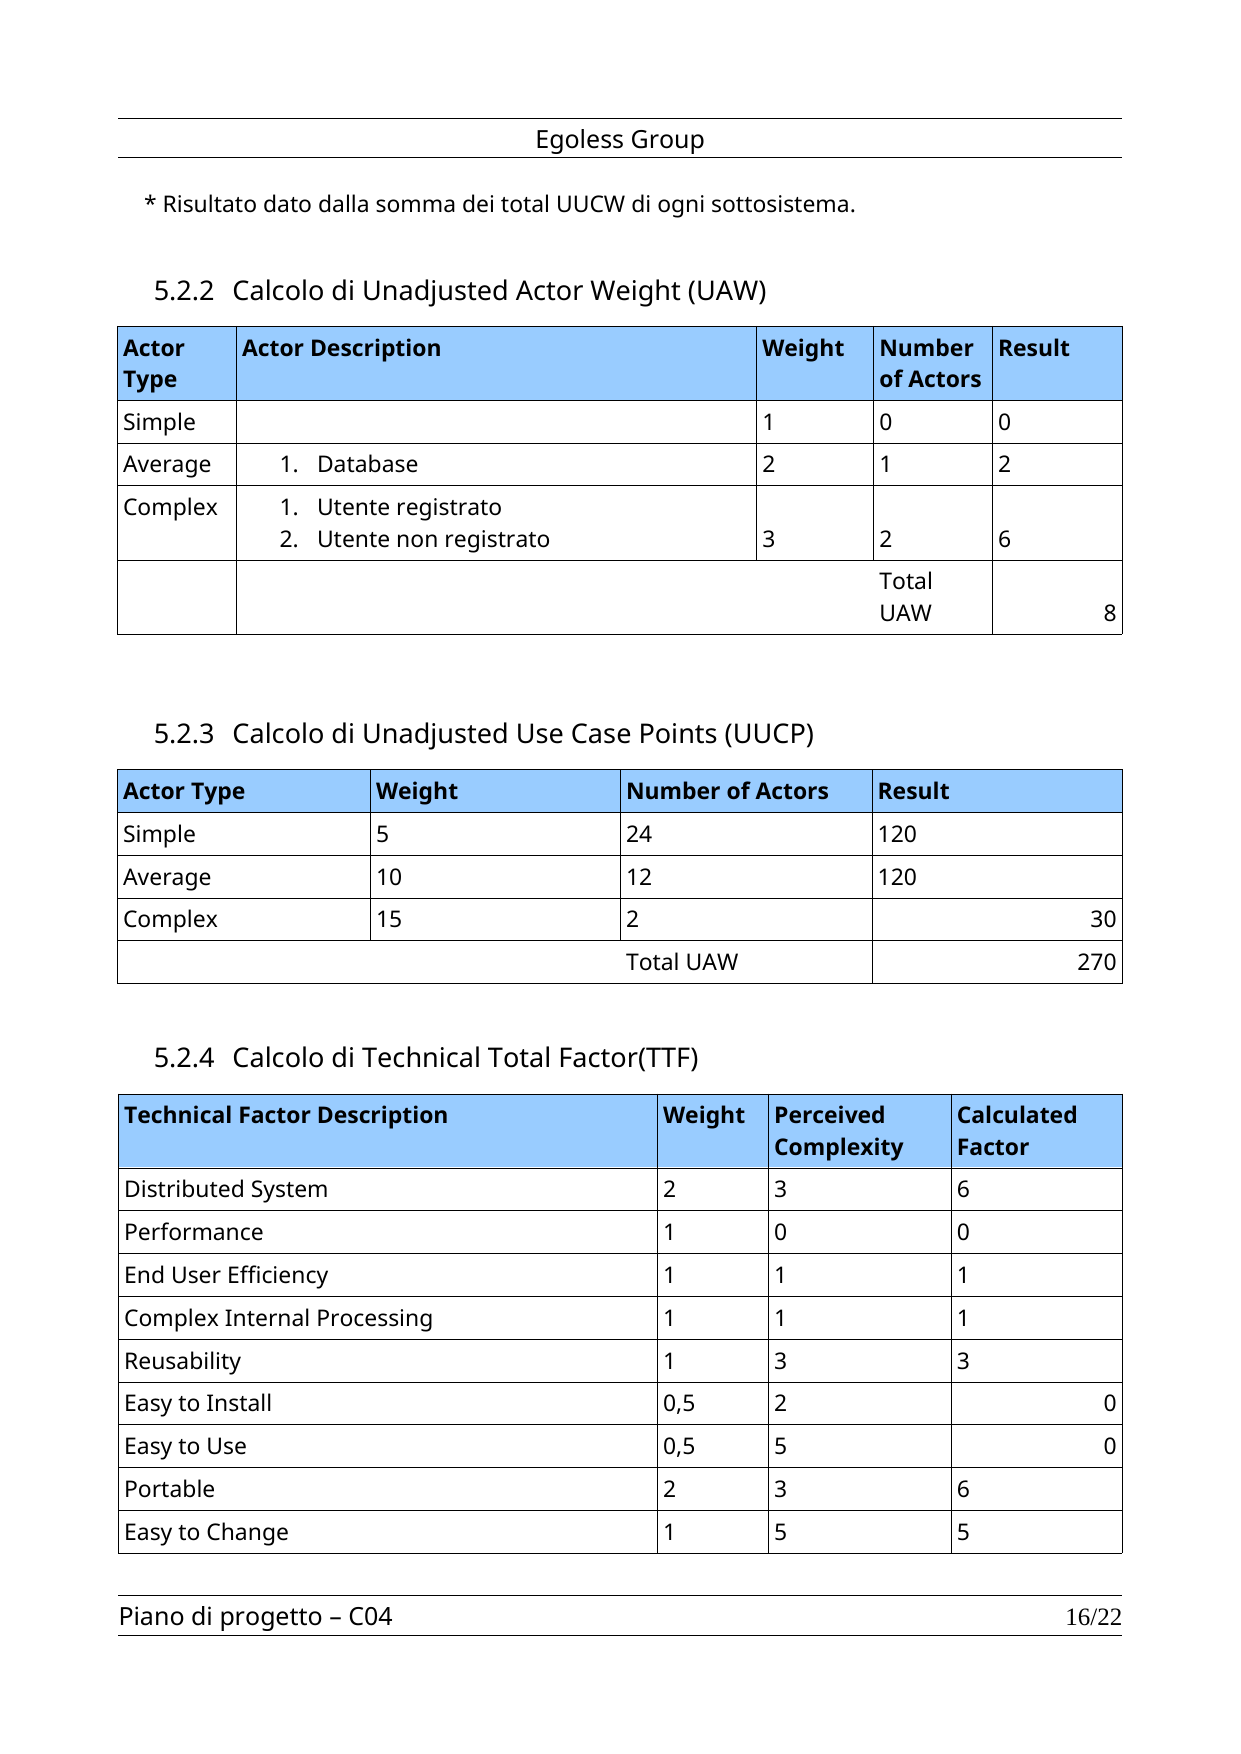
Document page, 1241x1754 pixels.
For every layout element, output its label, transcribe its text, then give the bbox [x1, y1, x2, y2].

table_cell Reusability [119, 1340, 657, 1382]
table_cell 1 [769, 1297, 951, 1339]
table_cell Database [237, 444, 756, 485]
subtitle Calcolo di Technical Total Factor(TTF) [153, 1039, 1122, 1076]
table_cell 3 [769, 1340, 951, 1382]
subtitle Calcolo di Unadjusted Actor Weight (UAW) [153, 271, 1122, 308]
table_cell 2 [769, 1383, 951, 1424]
table_cell Simple [118, 401, 236, 443]
table_cell Easy to Use [119, 1425, 657, 1467]
table_cell End User Efficiency [119, 1254, 657, 1296]
table_cell 3 [769, 1468, 951, 1510]
table_cell 120 [873, 813, 1122, 855]
table_cell 2 [874, 486, 992, 559]
table_cell 0,5 [658, 1425, 768, 1467]
table_cell 1 [658, 1297, 768, 1339]
table_cell [118, 941, 370, 983]
table_cell 270 [873, 941, 1122, 983]
table_cell Portable [119, 1468, 657, 1510]
table_cell [370, 941, 620, 983]
table_cell 2,5 [952, 1425, 1122, 1467]
table_cell Utente registrato Utente non registrato [237, 486, 756, 559]
table_cell 1 [952, 1383, 1122, 1424]
table_cell 0 [874, 401, 992, 443]
table_cell Complex [118, 899, 370, 940]
table_header Weight [371, 770, 620, 812]
table_cell Total UAW [620, 941, 872, 983]
table_header Result [993, 327, 1122, 400]
table_cell 1 [952, 1297, 1122, 1339]
table_header Calculated Factor [952, 1095, 1122, 1167]
table_cell 3 [757, 486, 873, 559]
table_cell 8 [993, 561, 1122, 633]
table_cell [756, 561, 873, 633]
text * Risultato dato dalla somma dei total UUCW di ogni sottosistema. [144, 188, 1122, 219]
table_cell 15 [371, 899, 620, 940]
table_cell 1 [658, 1340, 768, 1382]
table_header Technical Factor Description [119, 1095, 657, 1167]
table_cell 6 [952, 1468, 1122, 1510]
table_cell 1 [658, 1254, 768, 1296]
table_cell 2 [757, 444, 873, 485]
table_cell 1 [658, 1211, 768, 1253]
table_cell 120 [873, 856, 1122, 898]
table_cell 1 [952, 1254, 1122, 1296]
table_header Result [873, 770, 1122, 812]
table_cell Average [118, 444, 236, 485]
table_header Actor Type [118, 770, 370, 812]
table_cell 2 [993, 444, 1122, 485]
table_cell Performance [119, 1211, 657, 1253]
table_cell 24 [621, 813, 872, 855]
table_cell 12 [621, 856, 872, 898]
table_header Actor Type [118, 327, 236, 400]
table_cell 3 [952, 1340, 1122, 1382]
table_cell [237, 561, 756, 633]
table_cell 0 [952, 1211, 1122, 1253]
table_header Weight [658, 1095, 768, 1167]
table_cell 0 [993, 401, 1122, 443]
table_cell 5 [769, 1511, 951, 1553]
table_cell 6 [952, 1169, 1122, 1210]
table_cell Complex Internal Processing [119, 1297, 657, 1339]
table_cell 10 [371, 856, 620, 898]
table_cell Complex [118, 486, 236, 559]
table_cell 2 [658, 1468, 768, 1510]
table_cell 5 [769, 1425, 951, 1467]
table_cell 6 [993, 486, 1122, 559]
table_cell Total UAW [874, 561, 992, 633]
table_cell Distributed System [119, 1169, 657, 1210]
table_cell 0 [769, 1211, 951, 1253]
table_header Number of Actors [874, 327, 992, 400]
table_header Number of Actors [621, 770, 872, 812]
table_cell [118, 561, 236, 633]
table_cell 30 [873, 899, 1122, 940]
table_cell 3 [769, 1169, 951, 1210]
table_header Perceived Complexity [769, 1095, 951, 1167]
table_cell 1 [757, 401, 873, 443]
subtitle Calcolo di Unadjusted Use Case Points (UUCP) [153, 714, 1122, 751]
table_cell Easy to Change [119, 1511, 657, 1553]
table_cell 1 [874, 444, 992, 485]
table_cell [237, 401, 756, 443]
table_cell Average [118, 856, 370, 898]
table_cell 2 [658, 1169, 768, 1210]
table_cell 1 [769, 1254, 951, 1296]
table_header Actor Description [237, 327, 756, 400]
table_cell 5 [952, 1511, 1122, 1553]
table_cell Easy to Install [119, 1383, 657, 1424]
table_cell 5 [371, 813, 620, 855]
table_cell 2 [621, 899, 872, 940]
table_header Weight [757, 327, 873, 400]
table_cell 1 [658, 1511, 768, 1553]
table_cell Simple [118, 813, 370, 855]
table_cell 0,5 [658, 1383, 768, 1424]
